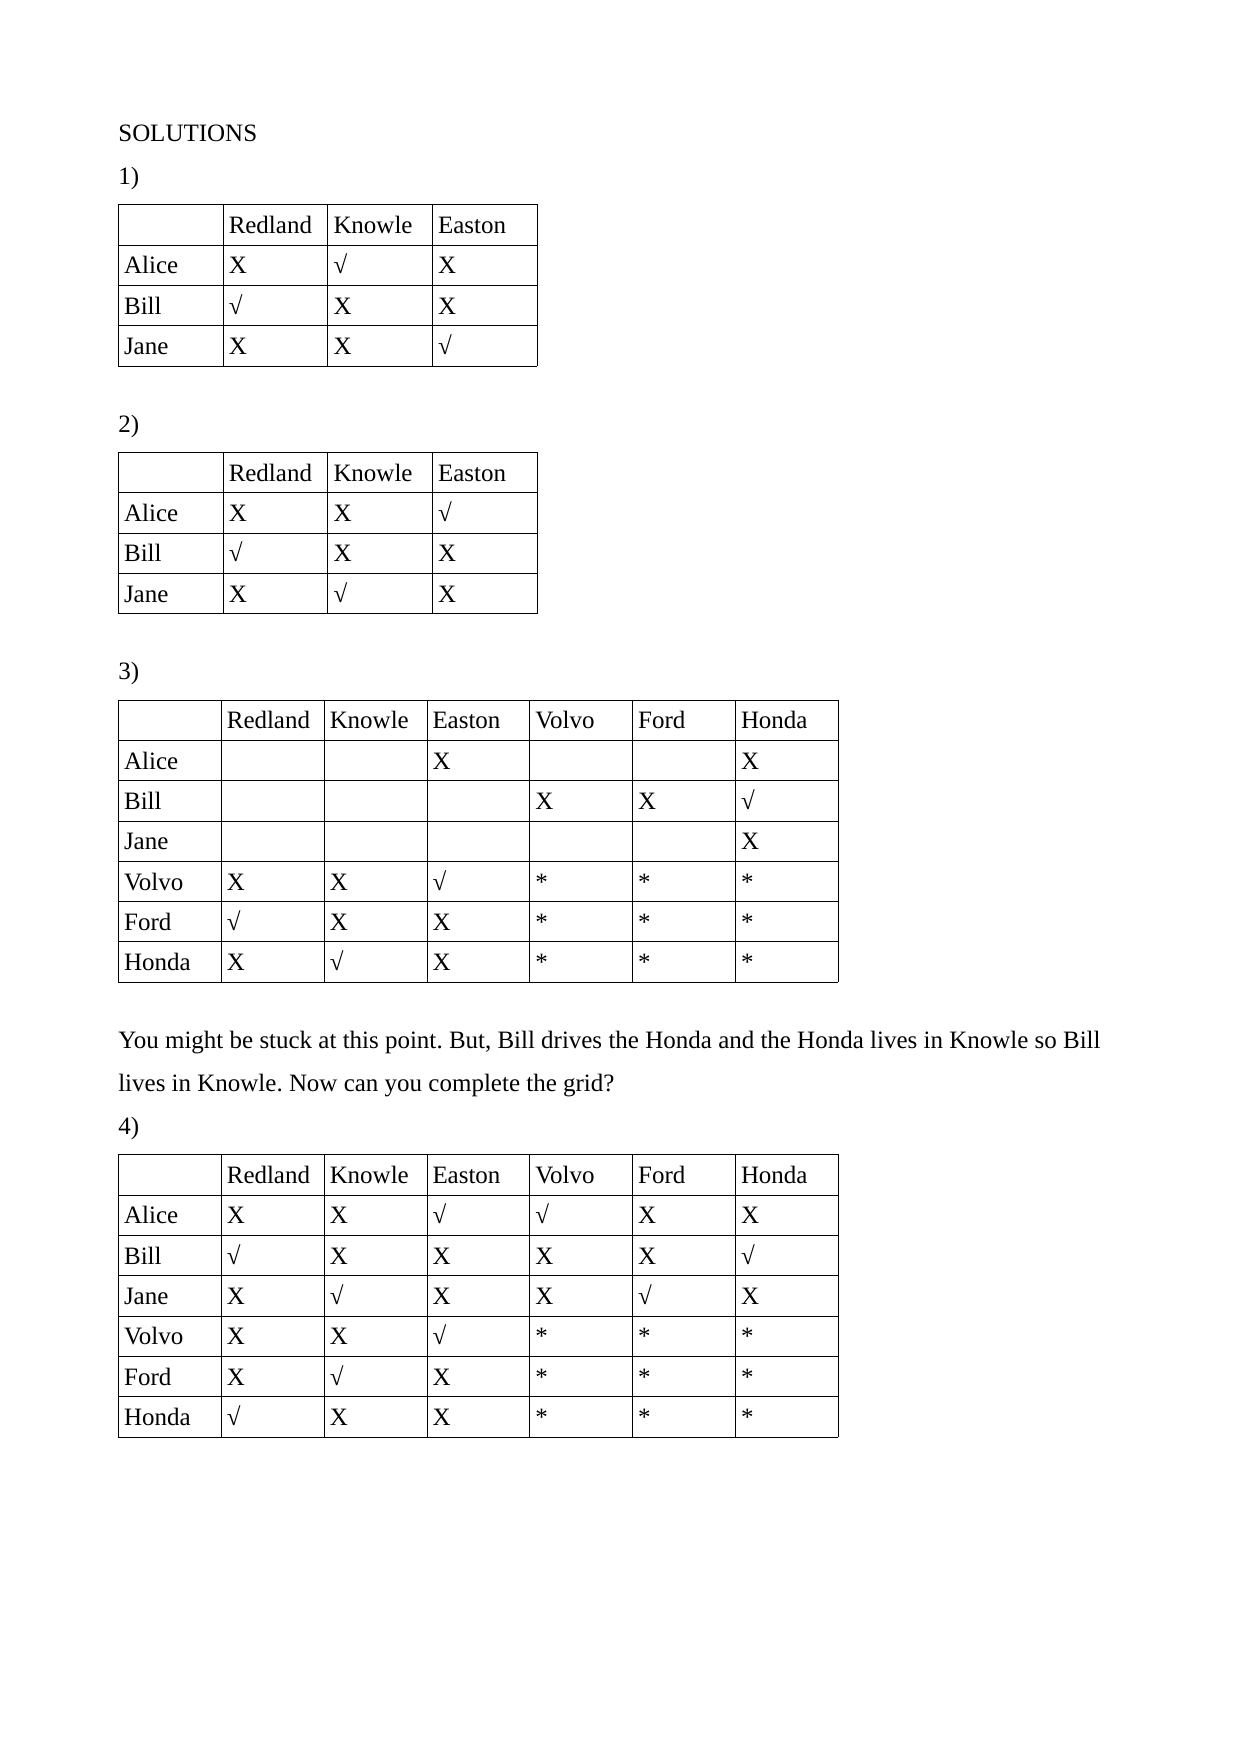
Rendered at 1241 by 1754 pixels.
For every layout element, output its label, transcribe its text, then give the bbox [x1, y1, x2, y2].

table_header Redland [224, 453, 327, 492]
table_cell X [736, 1196, 838, 1235]
table_header Ford [633, 1155, 735, 1195]
table_cell Volvo [119, 862, 221, 901]
table_cell √ [428, 1196, 529, 1235]
table_cell X [325, 902, 427, 941]
table_cell X [530, 781, 632, 821]
table_cell * [736, 902, 838, 941]
table_cell X [328, 326, 432, 366]
table_cell √ [736, 781, 838, 821]
table_cell Jane [119, 1276, 221, 1316]
table_cell * [633, 1357, 735, 1396]
table_cell X [633, 781, 735, 821]
table_cell √ [224, 286, 327, 325]
table_cell Bill [119, 781, 221, 821]
table_cell Honda [119, 942, 221, 982]
table_cell √ [433, 493, 537, 533]
table_cell X [428, 1236, 529, 1275]
table_cell X [222, 1196, 324, 1235]
table_cell * [736, 942, 838, 982]
table_cell √ [325, 1357, 427, 1396]
table_header Redland [222, 1155, 324, 1195]
text SOLUTIONS [118, 118, 1122, 147]
table_cell √ [428, 862, 529, 901]
table_cell Alice [119, 493, 223, 533]
table_cell X [428, 1357, 529, 1396]
table_cell Jane [119, 822, 221, 861]
table_header Easton [433, 453, 537, 492]
table_cell Jane [119, 574, 223, 613]
table_cell Bill [119, 286, 223, 325]
table_cell X [325, 1236, 427, 1275]
table_cell Jane [119, 326, 223, 366]
table_cell X [222, 1357, 324, 1396]
table_header [119, 701, 221, 740]
table_cell √ [633, 1276, 735, 1316]
table_cell X [530, 1236, 632, 1275]
table_cell Ford [119, 1357, 221, 1396]
table_header Volvo [530, 1155, 632, 1195]
table_cell [633, 822, 735, 861]
table_header Volvo [530, 701, 632, 740]
table_cell X [428, 1276, 529, 1316]
table_header Easton [428, 1155, 529, 1195]
table_cell Bill [119, 1236, 221, 1275]
table_cell √ [428, 1317, 529, 1356]
table_cell X [428, 902, 529, 941]
table_header [119, 1155, 221, 1195]
table_cell X [633, 1236, 735, 1275]
table_cell X [224, 574, 327, 613]
table_cell * [736, 1317, 838, 1356]
table_cell [633, 741, 735, 780]
table_cell √ [530, 1196, 632, 1235]
table_cell X [325, 1196, 427, 1235]
table_header Redland [224, 205, 327, 245]
table_cell Volvo [119, 1317, 221, 1356]
table_header [119, 205, 223, 245]
text 1) [118, 161, 1122, 190]
table_cell [222, 822, 324, 861]
table_cell Honda [119, 1397, 221, 1437]
table_cell X [222, 1317, 324, 1356]
table_cell Alice [119, 246, 223, 285]
table_cell * [530, 1357, 632, 1396]
table_cell X [428, 942, 529, 982]
table_cell [325, 822, 427, 861]
table_header Honda [736, 701, 838, 740]
table_cell X [224, 246, 327, 285]
table_cell [325, 741, 427, 780]
table_header Knowle [328, 453, 432, 492]
table_cell X [325, 862, 427, 901]
table_cell X [736, 741, 838, 780]
table_cell * [530, 1397, 632, 1437]
table_cell √ [325, 1276, 427, 1316]
table_cell * [530, 942, 632, 982]
table_cell X [224, 326, 327, 366]
table_header Easton [428, 701, 529, 740]
table_header Knowle [325, 701, 427, 740]
table_cell X [433, 534, 537, 573]
table_cell X [328, 534, 432, 573]
table_cell * [530, 862, 632, 901]
table_cell Alice [119, 1196, 221, 1235]
text 3) [118, 656, 1122, 685]
table_cell [325, 781, 427, 821]
table_cell √ [325, 942, 427, 982]
table_header Easton [433, 205, 537, 245]
table_header Knowle [328, 205, 432, 245]
table_cell X [433, 574, 537, 613]
table_cell [530, 741, 632, 780]
table_cell X [736, 822, 838, 861]
table_cell * [736, 1397, 838, 1437]
table_cell * [530, 1317, 632, 1356]
table_cell [428, 822, 529, 861]
text 4) [118, 1111, 1122, 1140]
table_cell √ [433, 326, 537, 366]
table_cell √ [222, 902, 324, 941]
table_cell X [633, 1196, 735, 1235]
table_cell [222, 741, 324, 780]
table_cell X [428, 741, 529, 780]
table_header Ford [633, 701, 735, 740]
table_cell X [328, 286, 432, 325]
table_cell * [633, 1397, 735, 1437]
table_cell * [633, 902, 735, 941]
table_cell X [428, 1397, 529, 1437]
table_cell X [433, 286, 537, 325]
table_cell X [224, 493, 327, 533]
table_cell Bill [119, 534, 223, 573]
table_cell √ [222, 1397, 324, 1437]
table_cell [222, 781, 324, 821]
table_cell √ [328, 246, 432, 285]
table_cell X [433, 246, 537, 285]
table_cell √ [224, 534, 327, 573]
table_cell Ford [119, 902, 221, 941]
table_cell X [325, 1317, 427, 1356]
table_cell X [325, 1397, 427, 1437]
table_cell X [530, 1276, 632, 1316]
table_cell * [633, 1317, 735, 1356]
text You might be stuck at this point. But, Bill drives the Honda and the Honda lives in Knowle so Bill lives in Knowle. Now can you complete the grid? [118, 1025, 1122, 1097]
table_cell * [633, 942, 735, 982]
table_cell X [328, 493, 432, 533]
table_cell * [736, 1357, 838, 1396]
table_cell Alice [119, 741, 221, 780]
table_cell X [222, 1276, 324, 1316]
table_cell * [736, 862, 838, 901]
table_header Redland [222, 701, 324, 740]
table_cell [428, 781, 529, 821]
table_cell √ [222, 1236, 324, 1275]
table_header Knowle [325, 1155, 427, 1195]
table_cell X [222, 942, 324, 982]
table_cell X [736, 1276, 838, 1316]
table_cell √ [328, 574, 432, 613]
table_header Honda [736, 1155, 838, 1195]
table_cell [530, 822, 632, 861]
table_cell * [633, 862, 735, 901]
table_cell √ [736, 1236, 838, 1275]
table_cell * [530, 902, 632, 941]
text 2) [118, 409, 1122, 438]
table_header [119, 453, 223, 492]
table_cell X [222, 862, 324, 901]
